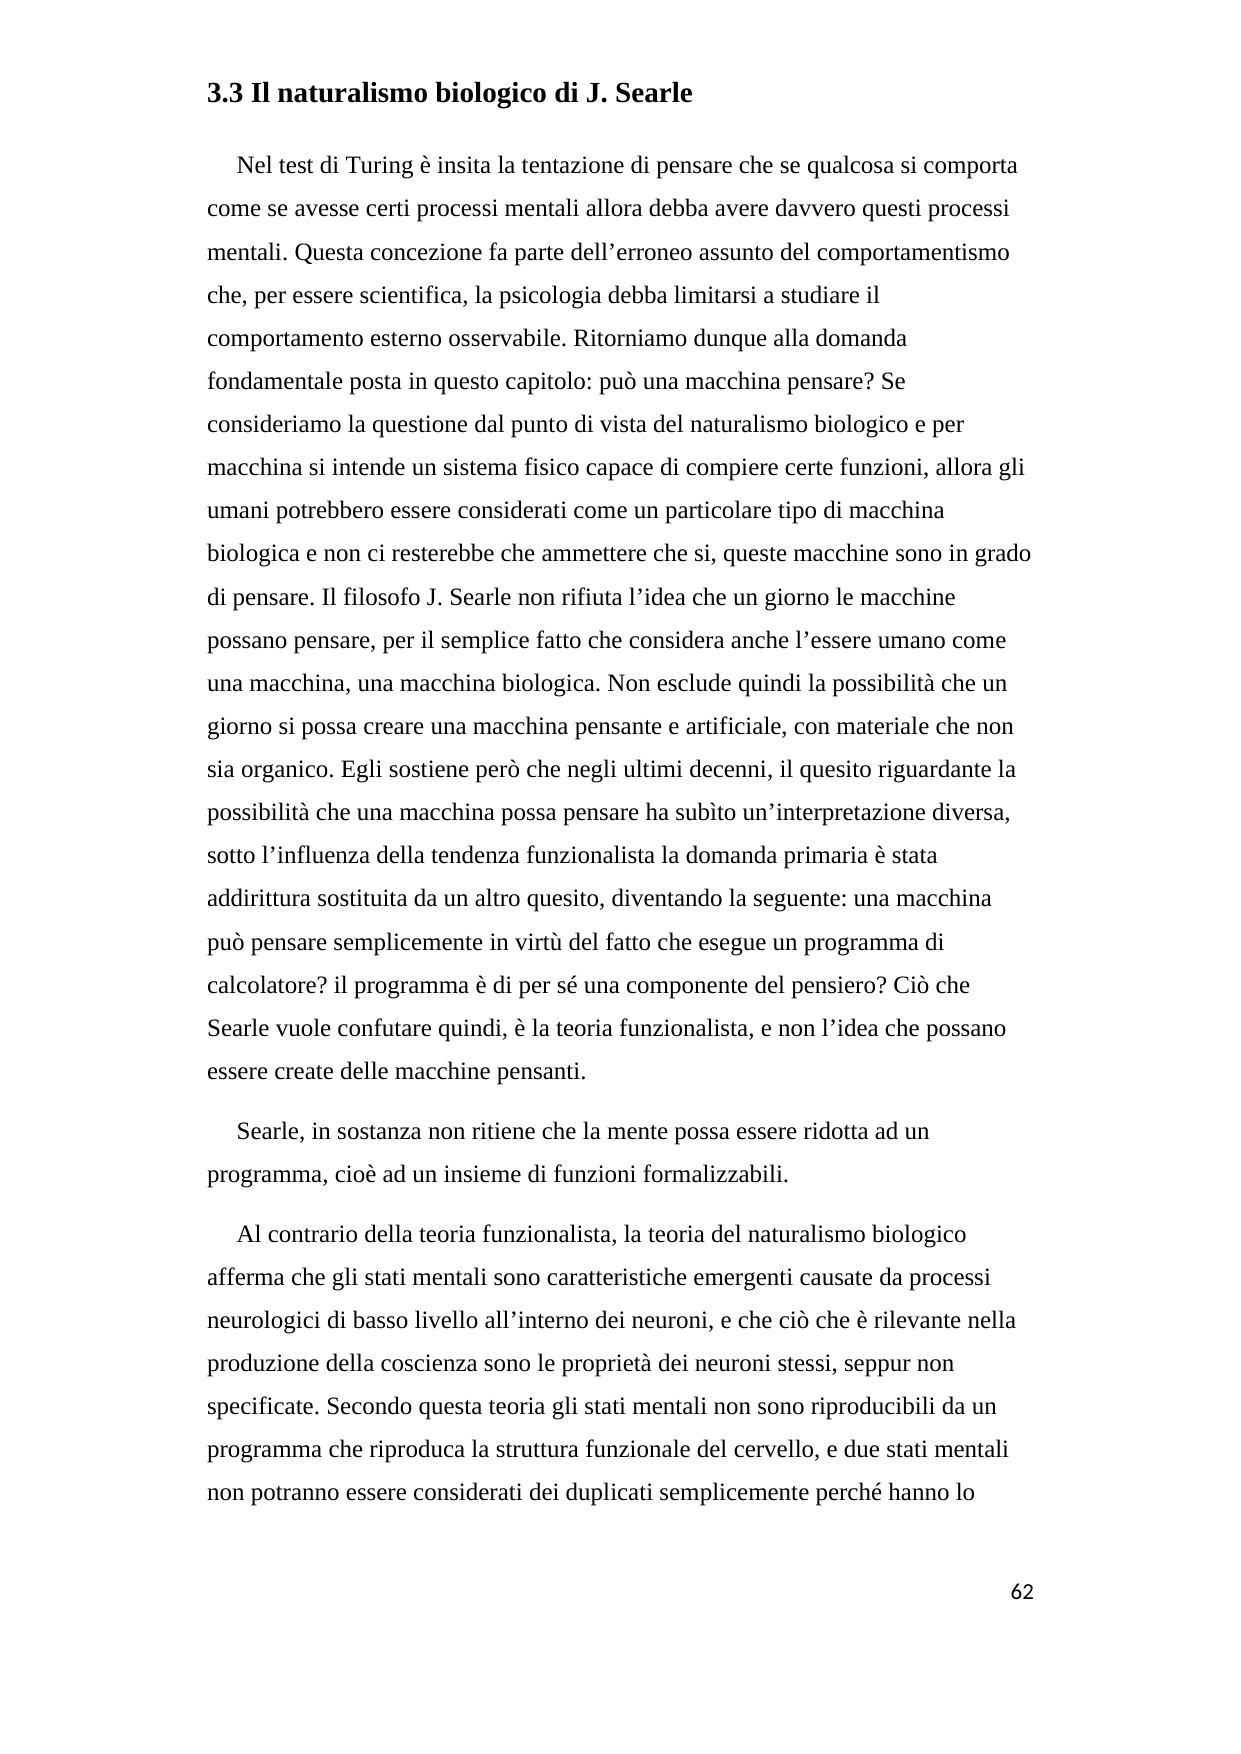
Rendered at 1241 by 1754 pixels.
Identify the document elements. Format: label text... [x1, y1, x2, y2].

text Nel test di Turing è insita la tentazione di pensare che se qualcosa si comporta come se avesse certi processi mentali allora debba avere davvero questi processi mentali. Questa concezione fa parte dell’erroneo assunto del comportamentismo che, per essere scientifica, la psicologia debba limitarsi a studiare il comportamento esterno osservabile. Ritorniamo dunque alla domanda fondamentale posta in questo capitolo: può una macchina pensare? Se consideriamo la questione dal punto di vista del naturalismo biologico e per macchina si intende un sistema fisico capace di compiere certe funzioni, allora gli umani potrebbero essere considerati come un particolare tipo di macchina biologica e non ci resterebbe che ammettere che si, queste macchine sono in grado di pensare. Il filosofo J. Searle non rifiuta l’idea che un giorno le macchine possano pensare, per il semplice fatto che considera anche l’essere umano come una macchina, una macchina biologica. Non esclude quindi la possibilità che un giorno si possa creare una macchina pensante e artificiale, con materiale che non sia organico. Egli sostiene però che negli ultimi decenni, il quesito riguardante la possibilità che una macchina possa pensare ha subìto un’interpretazione diversa, sotto l’influenza della tendenza funzionalista la domanda primaria è stata addirittura sostituita da un altro quesito, diventando la seguente: una macchina può pensare semplicemente in virtù del fatto che esegue un programma di calcolatore? il programma è di per sé una componente del pensiero? Ciò che Searle vuole confutare quindi, è la teoria funzionalista, e non l’idea che possano essere create delle macchine pensanti. [207, 150, 1033, 1085]
text Searle, in sostanza non ritiene che la mente possa essere ridotta ad un programma, cioè ad un insieme di funzioni formalizzabili. [207, 1116, 1033, 1188]
text Al contrario della teoria funzionalista, la teoria del naturalismo biologico afferma che gli stati mentali sono caratteristiche emergenti causate da processi neurologici di basso livello all’interno dei neuroni, e che ciò che è rilevante nella produzione della coscienza sono le proprietà dei neuroni stessi, seppur non specificate. Secondo questa teoria gli stati mentali non sono riproducibili da un programma che riproduca la struttura funzionale del cervello, e due stati mentali non potranno essere considerati dei duplicati semplicemente perché hanno lo [207, 1219, 1033, 1506]
subtitle 3.3 Il naturalismo biologico di J. Searle [207, 75, 1033, 108]
